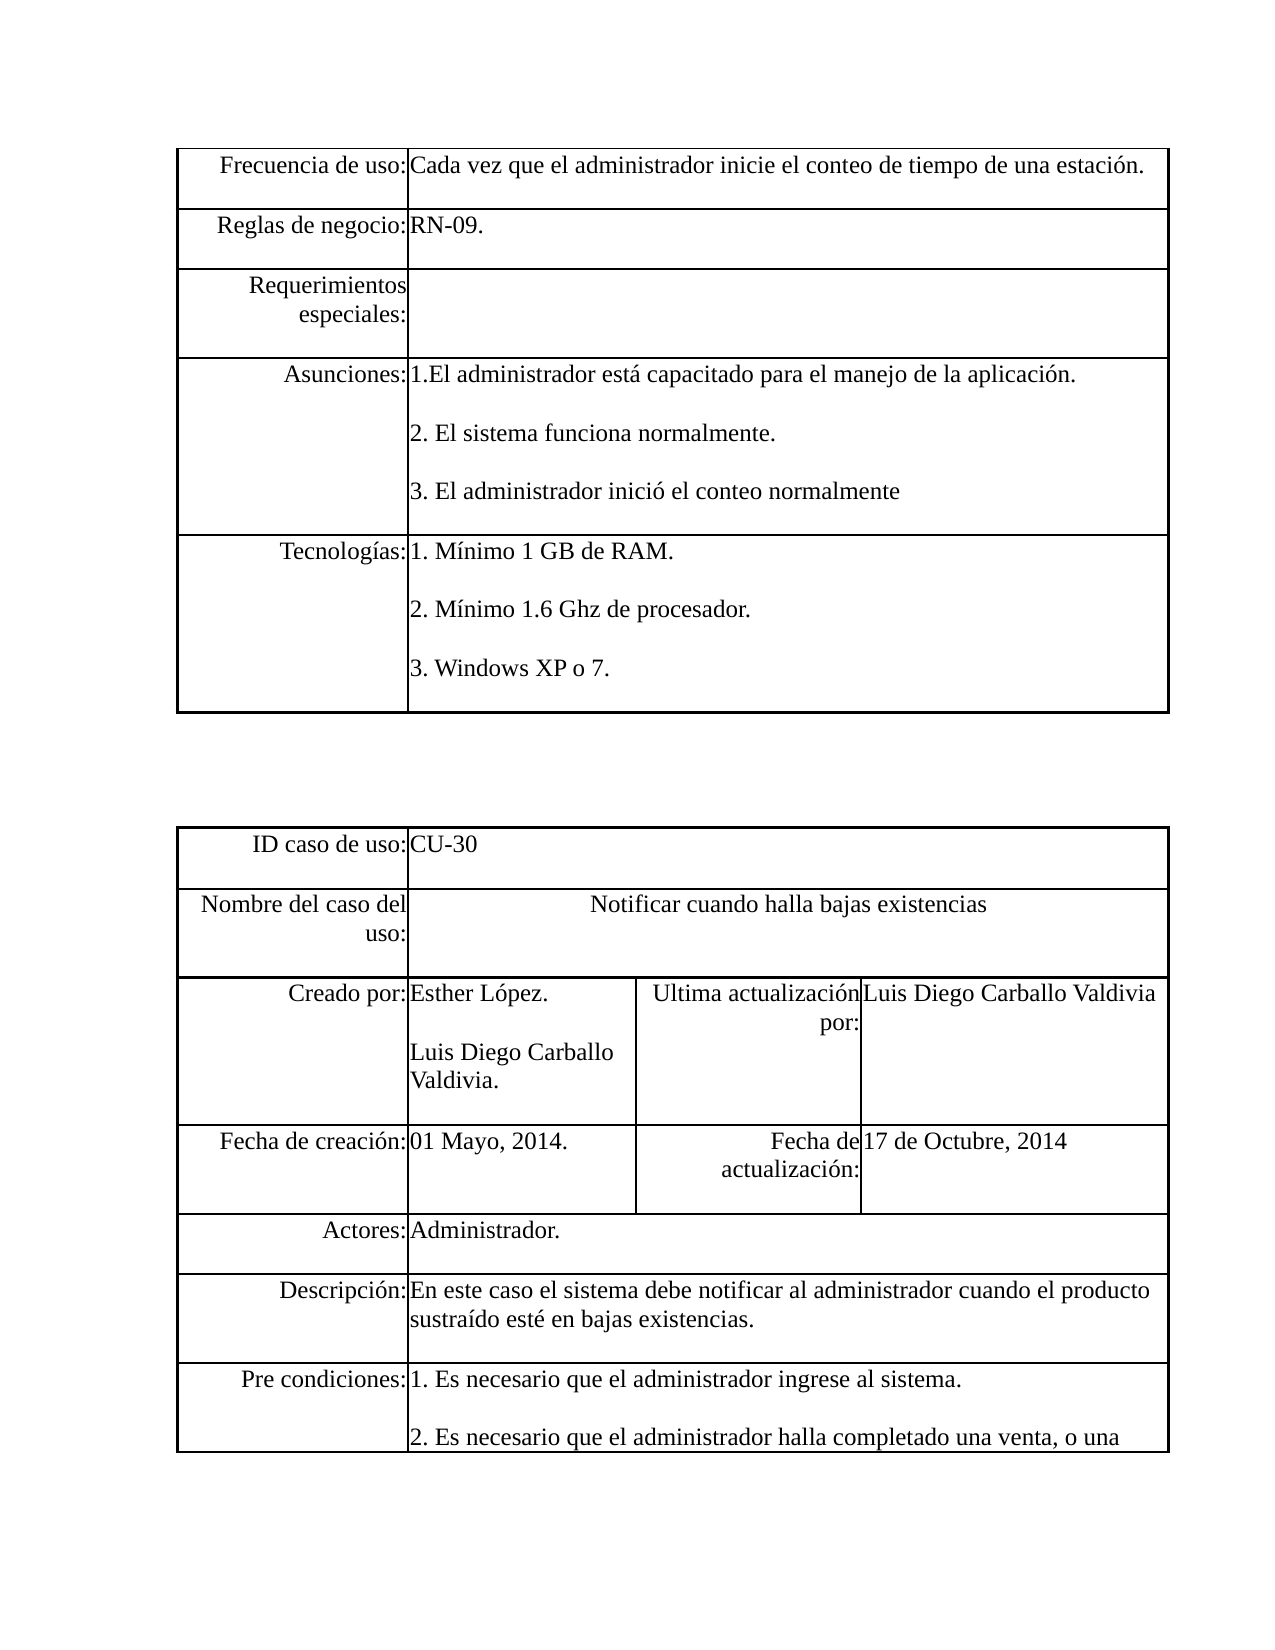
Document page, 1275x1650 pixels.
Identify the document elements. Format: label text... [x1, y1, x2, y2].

table_cell Reglas de negocio: [179, 210, 407, 268]
table_cell Nombre del caso del uso: [179, 890, 407, 976]
table_cell Pre condiciones: [179, 1364, 407, 1451]
table_header CU-30 [409, 829, 1167, 887]
table_cell Esther López. Luis Diego Carballo Valdivia. [409, 979, 635, 1124]
table_cell Frecuencia de uso: [179, 149, 407, 208]
table_cell Descripción: [179, 1275, 407, 1362]
table_cell Fecha de actualización: [637, 1126, 860, 1213]
table_cell Requerimientos especiales: [179, 270, 407, 357]
table_cell 1. Mínimo 1 GB de RAM. 2. Mínimo 1.6 Ghz de procesador. 3. Windows XP o 7. [409, 536, 1167, 711]
table_cell 17 de Octubre, 2014 [862, 1126, 1167, 1213]
table_cell Actores: [179, 1215, 407, 1273]
table_cell Notificar cuando halla bajas existencias [409, 890, 1167, 976]
table_cell Creado por: [179, 979, 407, 1124]
table_cell Luis Diego Carballo Valdivia [862, 979, 1167, 1124]
table_header ID caso de uso: [179, 829, 407, 887]
table_cell 1.El administrador está capacitado para el manejo de la aplicación. 2. El sistema funciona normalmente. 3. El administrador inició el conteo normalmente [409, 359, 1167, 534]
table_cell Fecha de creación: [179, 1126, 407, 1213]
table_cell Cada vez que el administrador inicie el conteo de tiempo de una estación. [409, 149, 1167, 208]
table_cell Ultima actualización por: [637, 979, 860, 1124]
table_cell RN-09. [409, 210, 1167, 268]
table_cell 01 Mayo, 2014. [409, 1126, 635, 1213]
table_cell Asunciones: [179, 359, 407, 534]
table_cell Tecnologías: [179, 536, 407, 711]
table_cell [409, 270, 1167, 357]
table_cell 1. Es necesario que el administrador ingrese al sistema. 2. Es necesario que el administrador halla completado una venta, o una [409, 1364, 1167, 1451]
table_cell En este caso el sistema debe notificar al administrador cuando el producto sustraído esté en bajas existencias. [409, 1275, 1167, 1362]
table_cell Administrador. [409, 1215, 1167, 1273]
